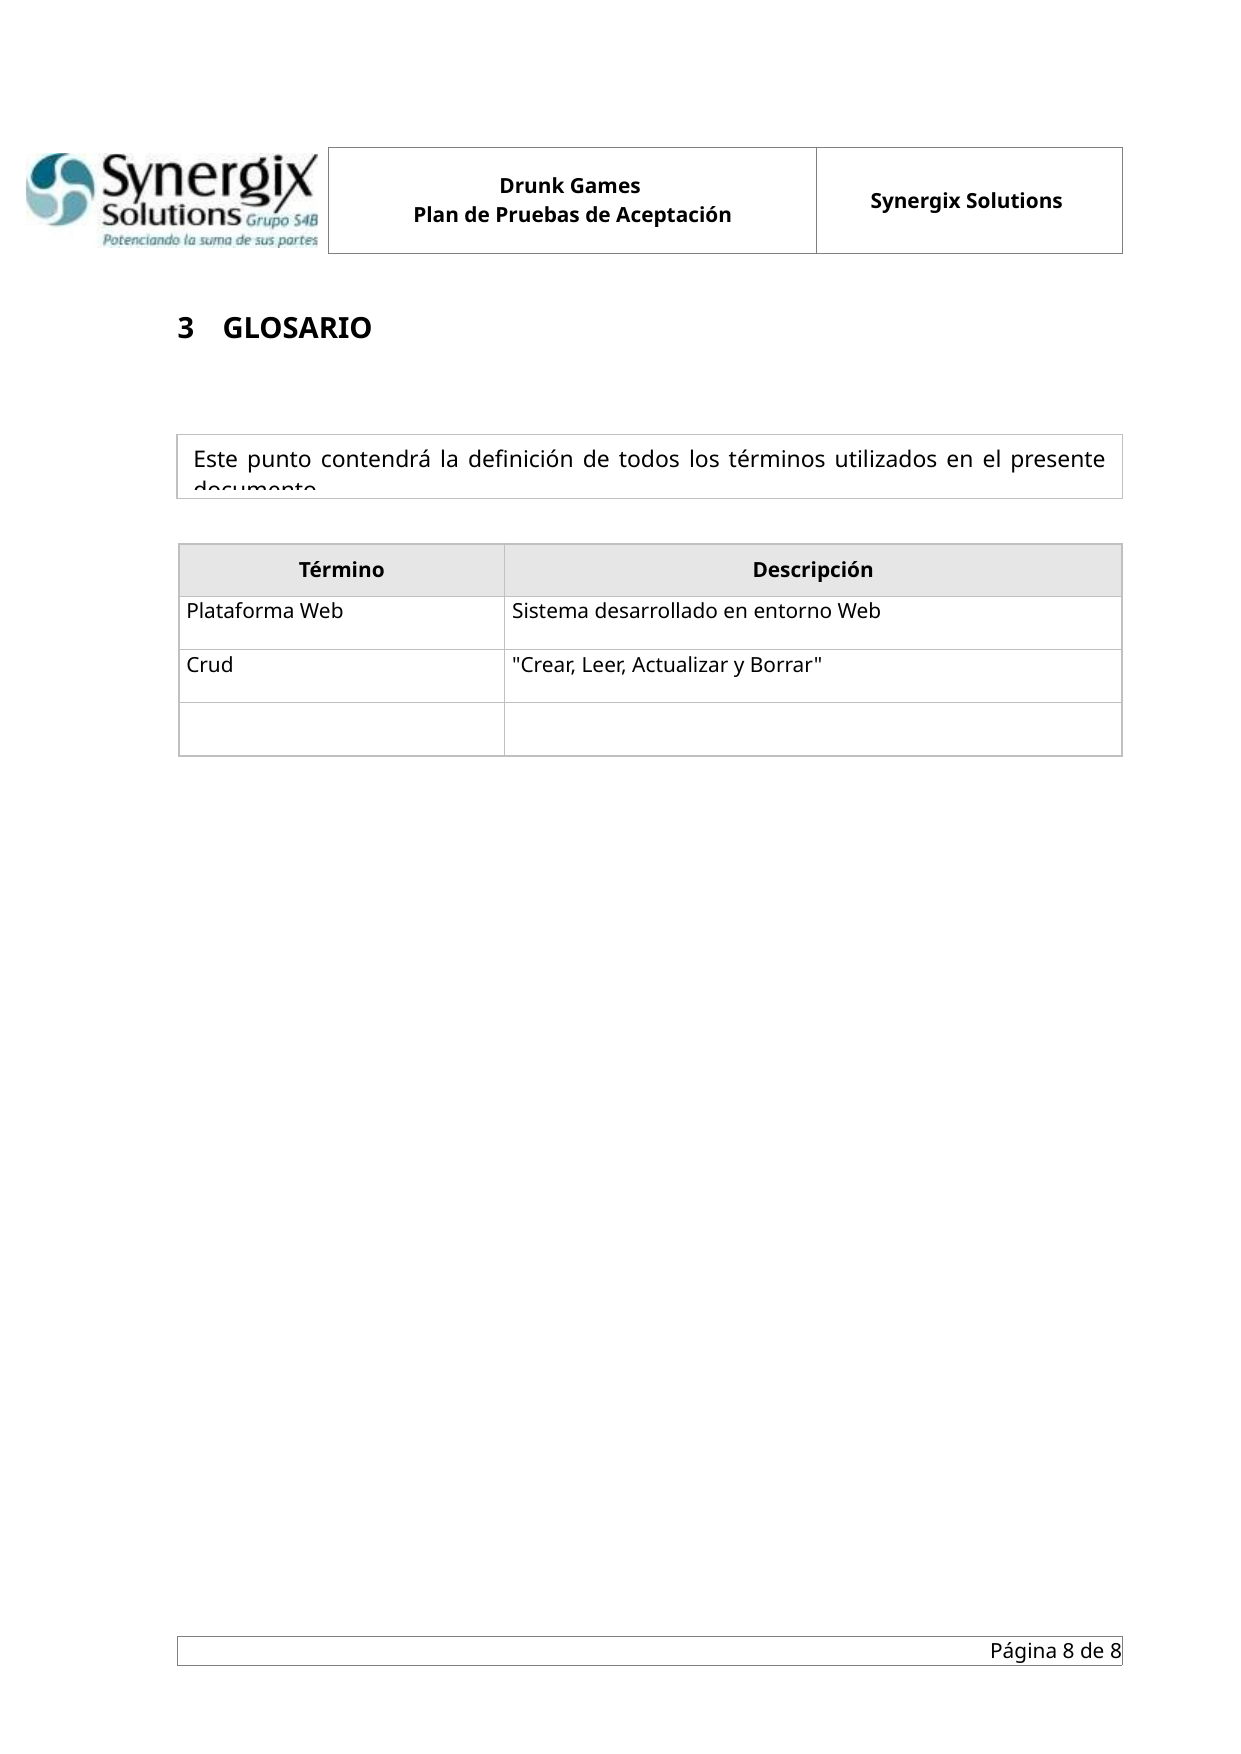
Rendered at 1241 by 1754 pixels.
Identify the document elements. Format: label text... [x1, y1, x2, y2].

table_cell Plataforma Web [180, 597, 504, 649]
table_cell Crud [180, 650, 504, 702]
table_cell [180, 703, 504, 755]
table_header Descripción [505, 545, 1121, 596]
text Este punto contendrá la definición de todos los términos utilizados en el presente documento. [193, 443, 1106, 490]
table_cell "Crear, Leer, Actualizar y Borrar" [505, 650, 1121, 702]
table_header Término [180, 545, 504, 596]
table_cell [505, 703, 1121, 755]
subtitle GLOSARIO [177, 307, 1122, 347]
table_cell Sistema desarrollado en entorno Web [505, 597, 1121, 649]
